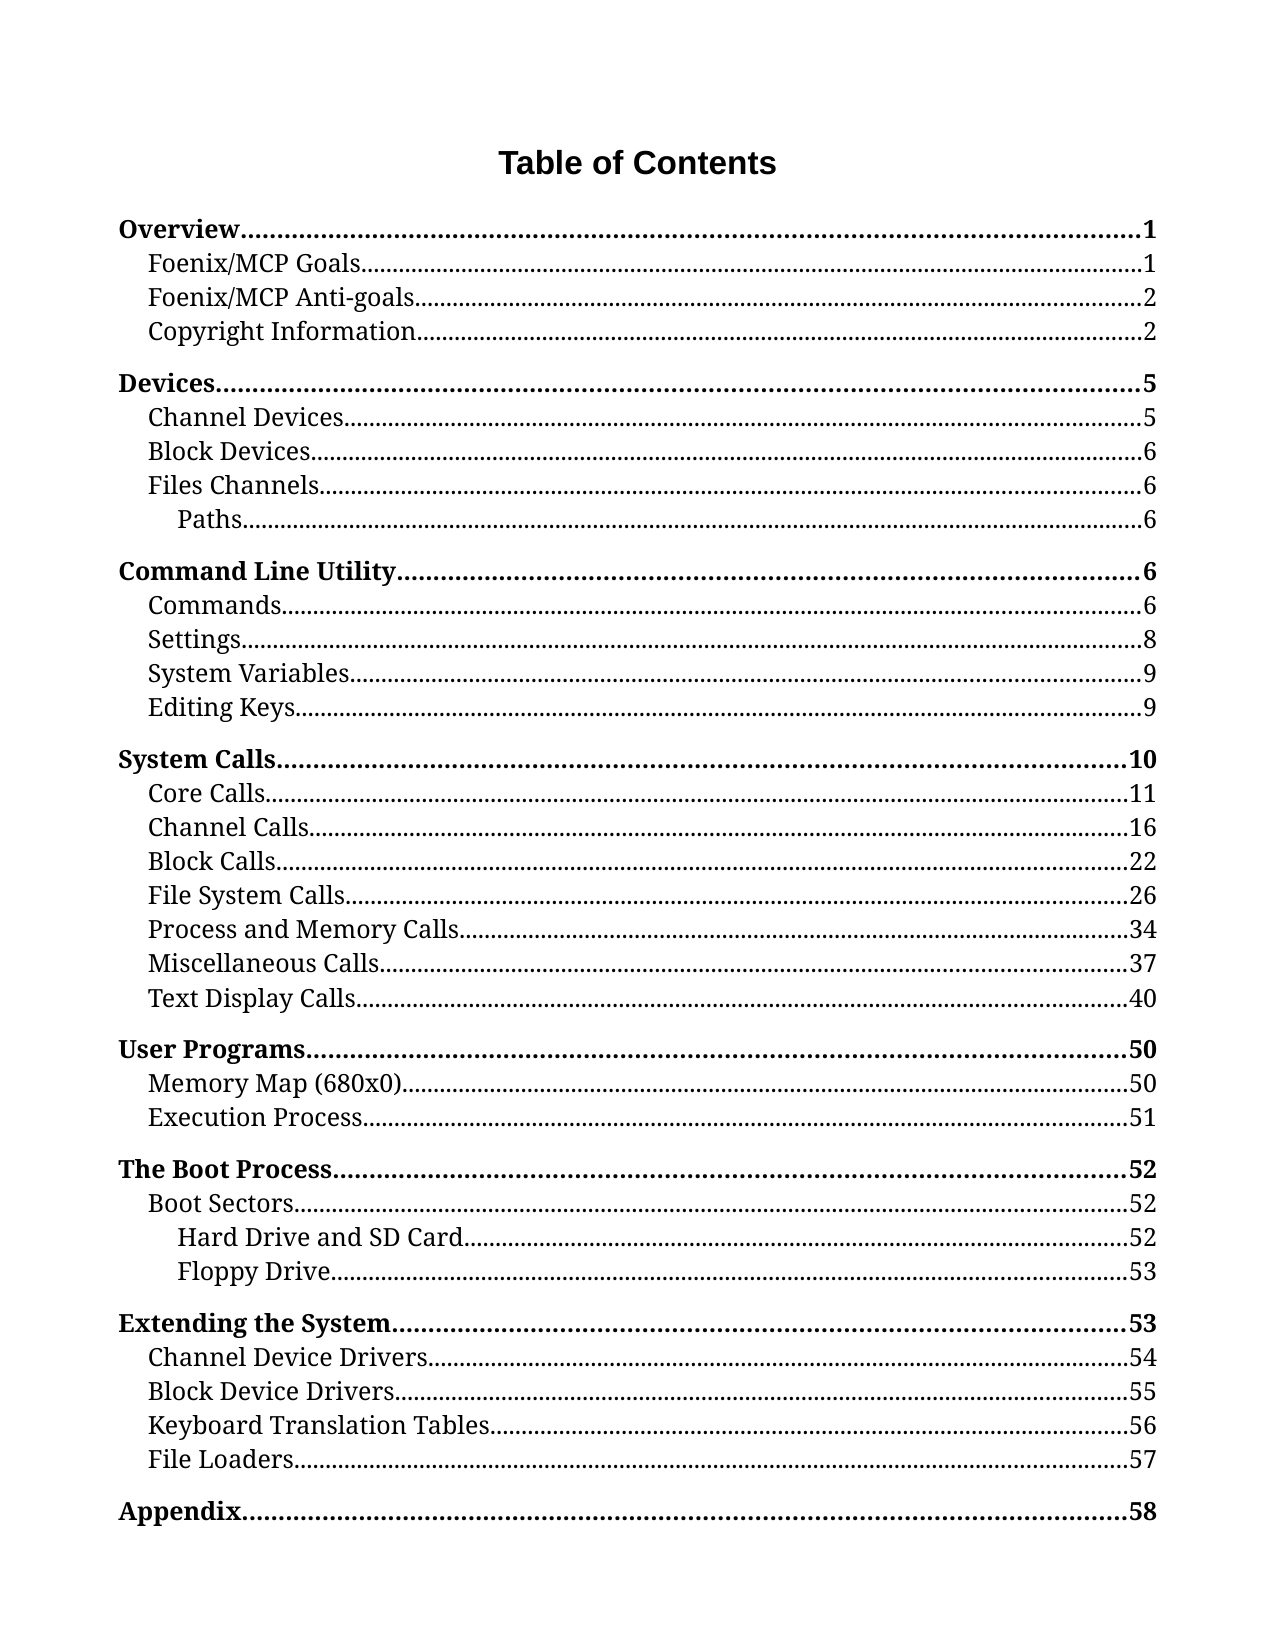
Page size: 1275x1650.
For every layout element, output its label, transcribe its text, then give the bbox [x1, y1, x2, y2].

text The Boot Process 52 [118, 1152, 1157, 1186]
text System Calls 10 [118, 742, 1157, 776]
text Command Line Utility 6 [118, 554, 1157, 588]
text User Programs 50 [118, 1032, 1157, 1066]
text Appendix 58 [118, 1494, 1157, 1528]
text Keyboard Translation Tables 56 [148, 1408, 1157, 1442]
text Channel Device Drivers 54 [148, 1340, 1157, 1374]
text Core Calls 11 [148, 776, 1157, 810]
text Files Channels 6 [148, 468, 1157, 502]
text Commands 6 [148, 588, 1157, 622]
text System Variables 9 [148, 656, 1157, 690]
text Foenix/MCP Goals 1 [148, 246, 1157, 280]
text Block Device Drivers 55 [148, 1374, 1157, 1408]
text Paths 6 [177, 502, 1157, 536]
text Execution Process 51 [148, 1100, 1157, 1134]
text Foenix/MCP Anti-goals 2 [148, 280, 1157, 314]
text Hard Drive and SD Card 52 [177, 1220, 1157, 1254]
text Block Devices 6 [148, 434, 1157, 468]
text Devices 5 [118, 366, 1157, 400]
text Boot Sectors 52 [148, 1186, 1157, 1220]
text Editing Keys 9 [148, 690, 1157, 724]
text Miscellaneous Calls 37 [148, 946, 1157, 980]
text Overview 1 [118, 212, 1157, 246]
text Process and Memory Calls 34 [148, 912, 1157, 946]
text Block Calls 22 [148, 844, 1157, 878]
text File System Calls 26 [148, 878, 1157, 912]
text Floppy Drive 53 [177, 1254, 1157, 1288]
text Channel Devices 5 [148, 400, 1157, 434]
text Text Display Calls 40 [148, 980, 1157, 1014]
text Extending the System 53 [118, 1306, 1157, 1340]
subtitle Table of Contents [118, 143, 1157, 182]
text Copyright Information 2 [148, 314, 1157, 348]
text Settings 8 [148, 622, 1157, 656]
text Memory Map (680x0) 50 [148, 1066, 1157, 1100]
text File Loaders 57 [148, 1442, 1157, 1476]
text Channel Calls 16 [148, 810, 1157, 844]
